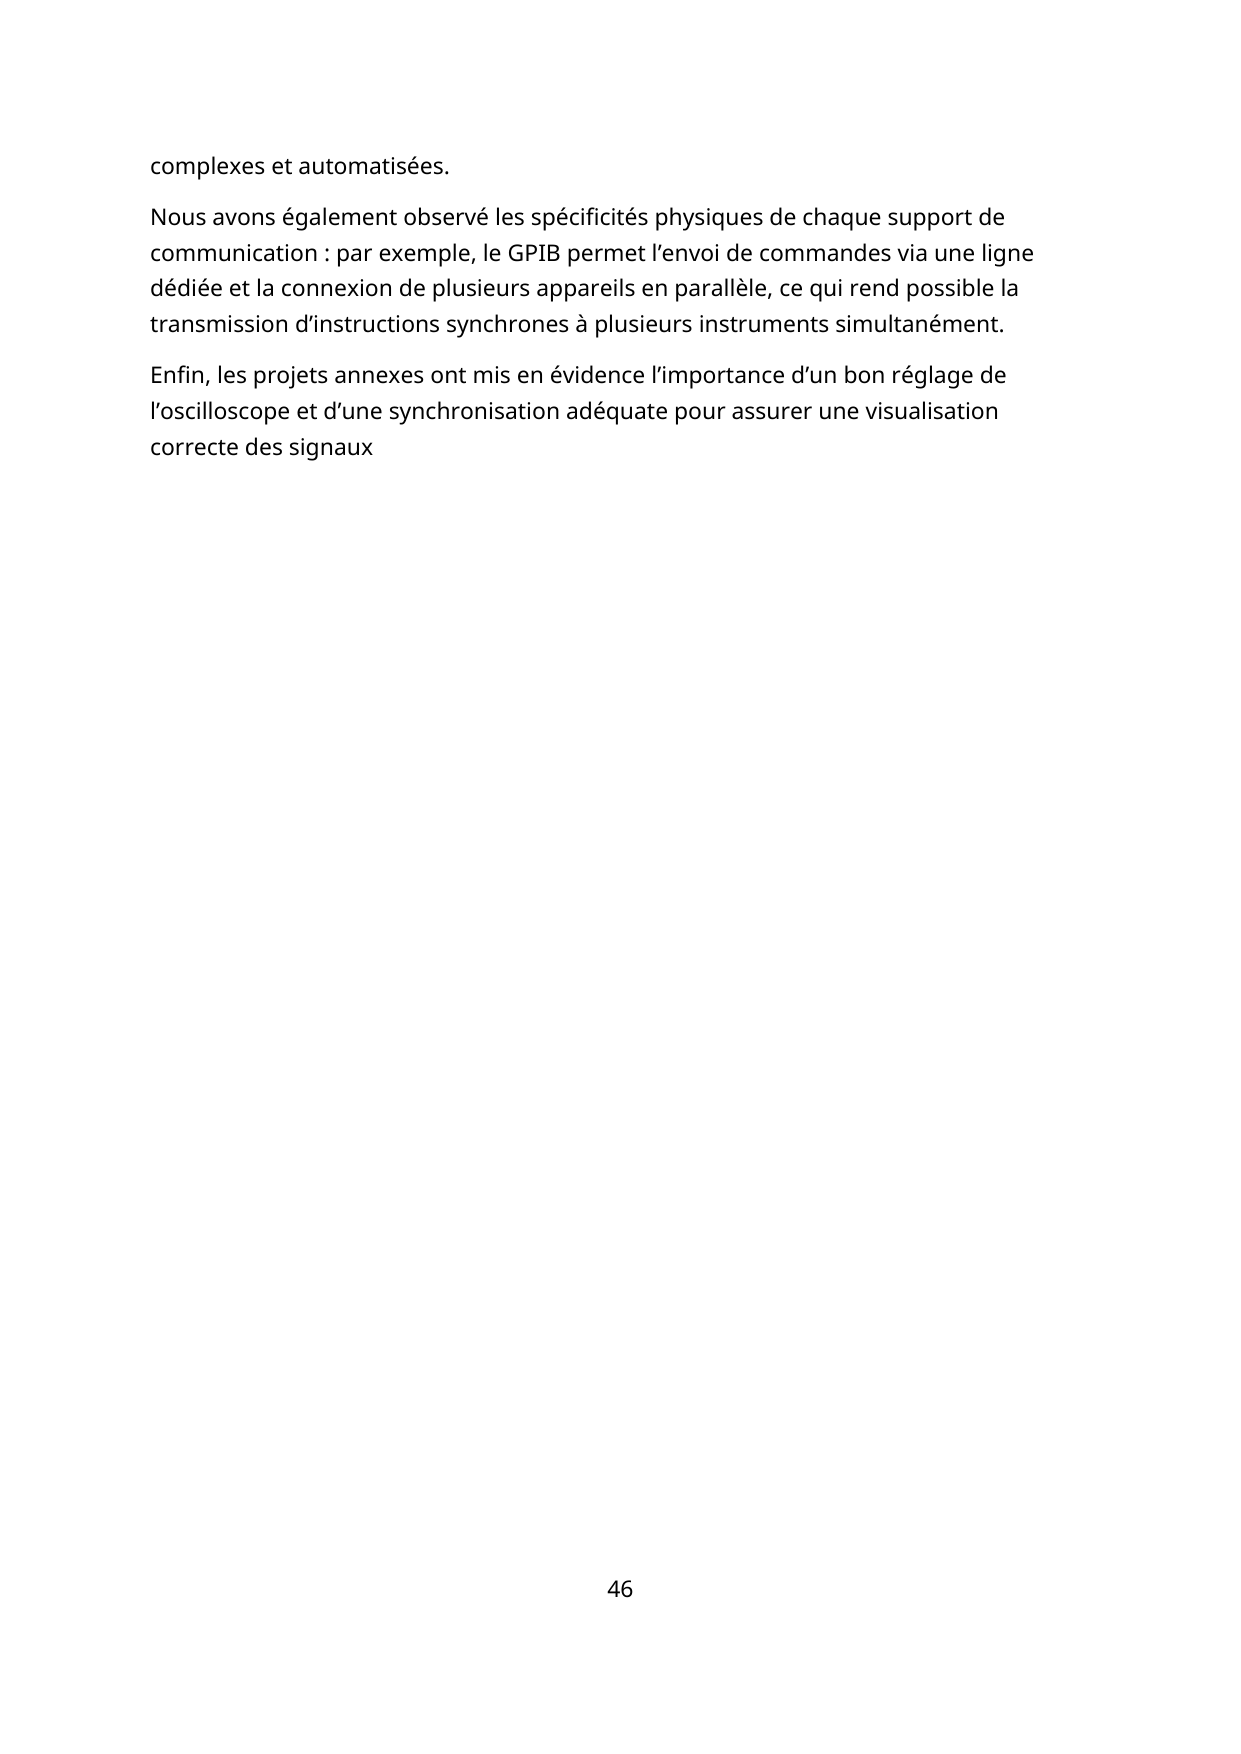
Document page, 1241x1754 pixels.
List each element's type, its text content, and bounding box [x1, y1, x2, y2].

text complexes et automatisées. [150, 150, 1090, 181]
text Nous avons également observé les spécificités physiques de chaque support de communication : par exemple, le GPIB permet l’envoi de commandes via une ligne dédiée et la connexion de plusieurs appareils en parallèle, ce qui rend possible la transmission d’instructions synchrones à plusieurs instruments simultanément. [150, 201, 1090, 339]
text Enfin, les projets annexes ont mis en évidence l’importance d’un bon réglage de l’oscilloscope et d’une synchronisation adéquate pour assurer une visualisation correcte des signaux [150, 359, 1090, 462]
